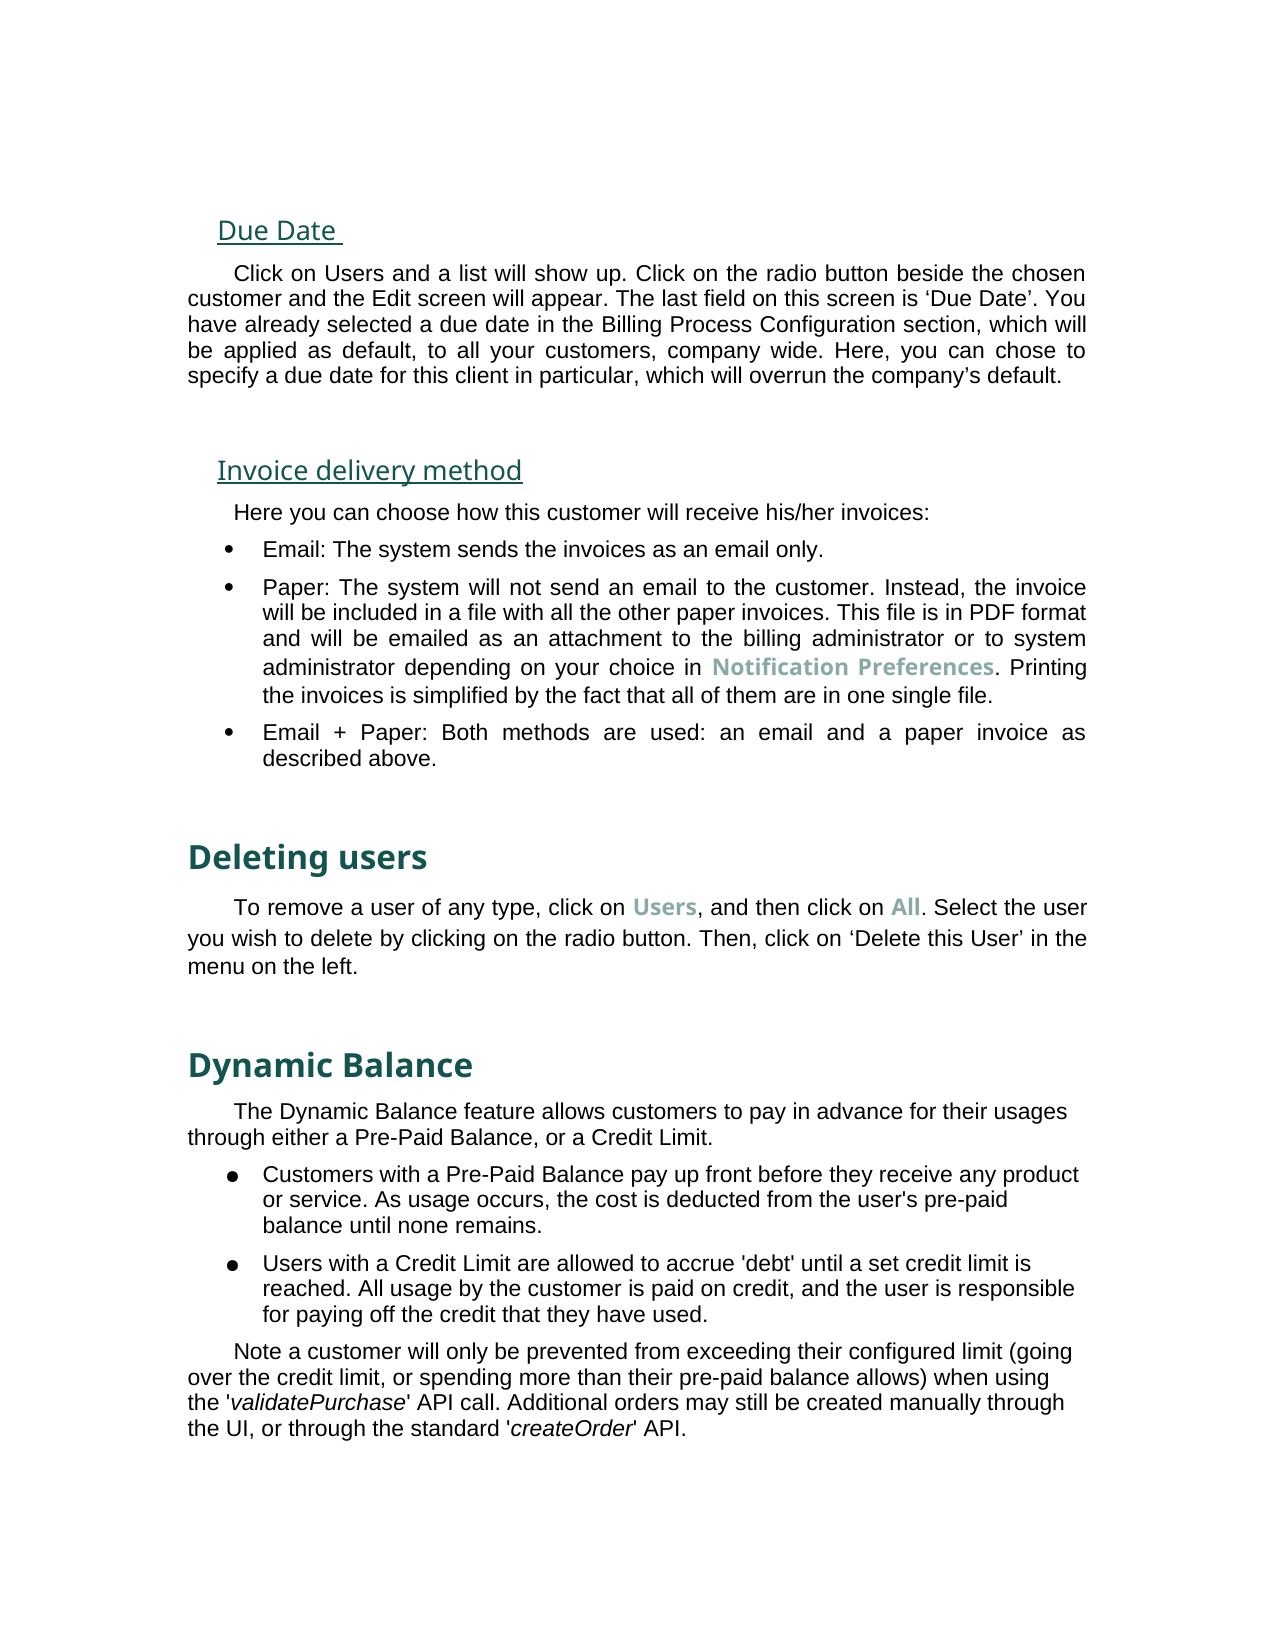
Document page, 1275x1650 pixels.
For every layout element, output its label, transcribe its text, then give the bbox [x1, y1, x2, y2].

list Email + Paper: Both methods are used: an email and a paper invoice as described above. [225, 720, 1087, 771]
list Users with a Credit Limit are allowed to accrue 'debt' until a set credit limit is reached. All usage by the customer is paid on credit, and the user is responsible for paying off the credit that they have used. [225, 1250, 1087, 1327]
list Email: The system sends the invoices as an email only. [225, 537, 1087, 563]
subtitle Invoice delivery method [217, 451, 1087, 488]
list Paper: The system will not send an email to the customer. Instead, the invoice will be included in a file with all the other paper invoices. This file is in PDF format and will be emailed as an attachment to the billing administrator or to system administrator depending on your choice in Notification Preferences. Printing the invoices is simplified by the fact that all of them are in one single file. [225, 574, 1087, 708]
subtitle Due Date [217, 212, 1087, 249]
text Note a customer will only be prevented from exceeding their configured limit (going over the credit limit, or spending more than their pre-paid balance allows) when using the 'validatePurchase' API call. Additional orders may still be created manually through the UI, or through the standard 'createOrder' API. [187, 1339, 1087, 1441]
list Customers with a Pre-Paid Balance pay up front before they receive any product or service. As usage occurs, the cost is deducted from the user's pre-paid balance until none remains. [225, 1162, 1087, 1238]
subtitle Dynamic Balance [187, 1041, 1087, 1087]
text To remove a user of any type, click on Users, and then click on All. Select the user you wish to delete by clicking on the radio button. Then, click on ‘Delete this User’ in the menu on the left. [187, 891, 1087, 979]
subtitle Deleting users [187, 834, 1087, 879]
text Click on Users and a list will show up. Click on the radio button beside the chosen customer and the Edit screen will appear. The last field on this screen is ‘Due Date’. You have already selected a due date in the Billing Process Configuration section, which will be applied as default, to all your customers, company wide. Here, you can chose to specify a due date for this client in particular, which will overrun the company’s default. [187, 261, 1087, 389]
text Here you can choose how this customer will receive his/her invoices: [187, 500, 1087, 525]
text The Dynamic Balance feature allows customers to pay in advance for their usages through either a Pre-Paid Balance, or a Credit Limit. [187, 1098, 1087, 1150]
